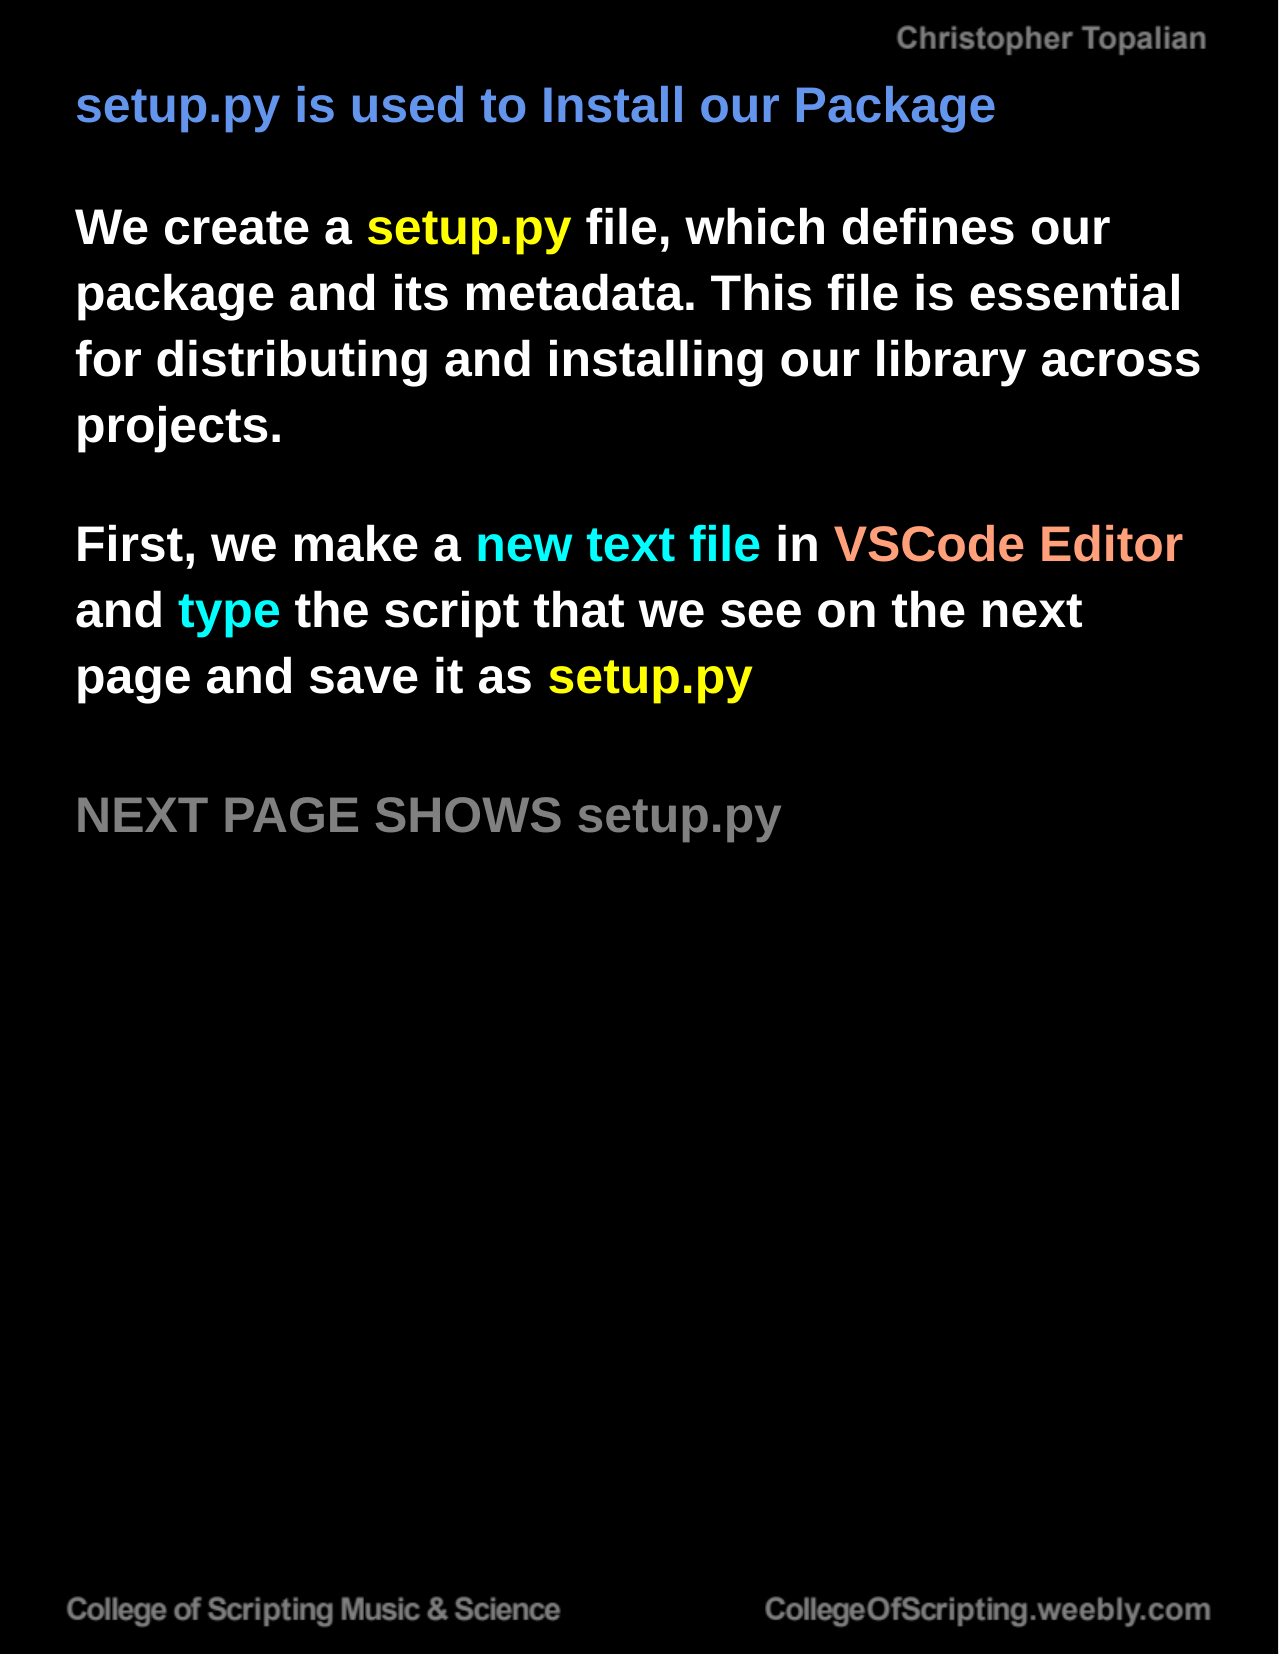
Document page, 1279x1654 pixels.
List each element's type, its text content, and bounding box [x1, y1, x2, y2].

text NEXT PAGE SHOWS setup.py [75, 785, 1203, 843]
text First, we make a new text file in VSCode Editor [75, 515, 1203, 572]
text We create a setup.py file, which defines our package and its metadata. This file is essential for distributing and installing our library across projects. [75, 198, 1203, 453]
subtitle setup.py is used to Install our Package [75, 75, 1203, 132]
text and type the script that we see on the next page and save it as setup.py [75, 581, 1203, 704]
